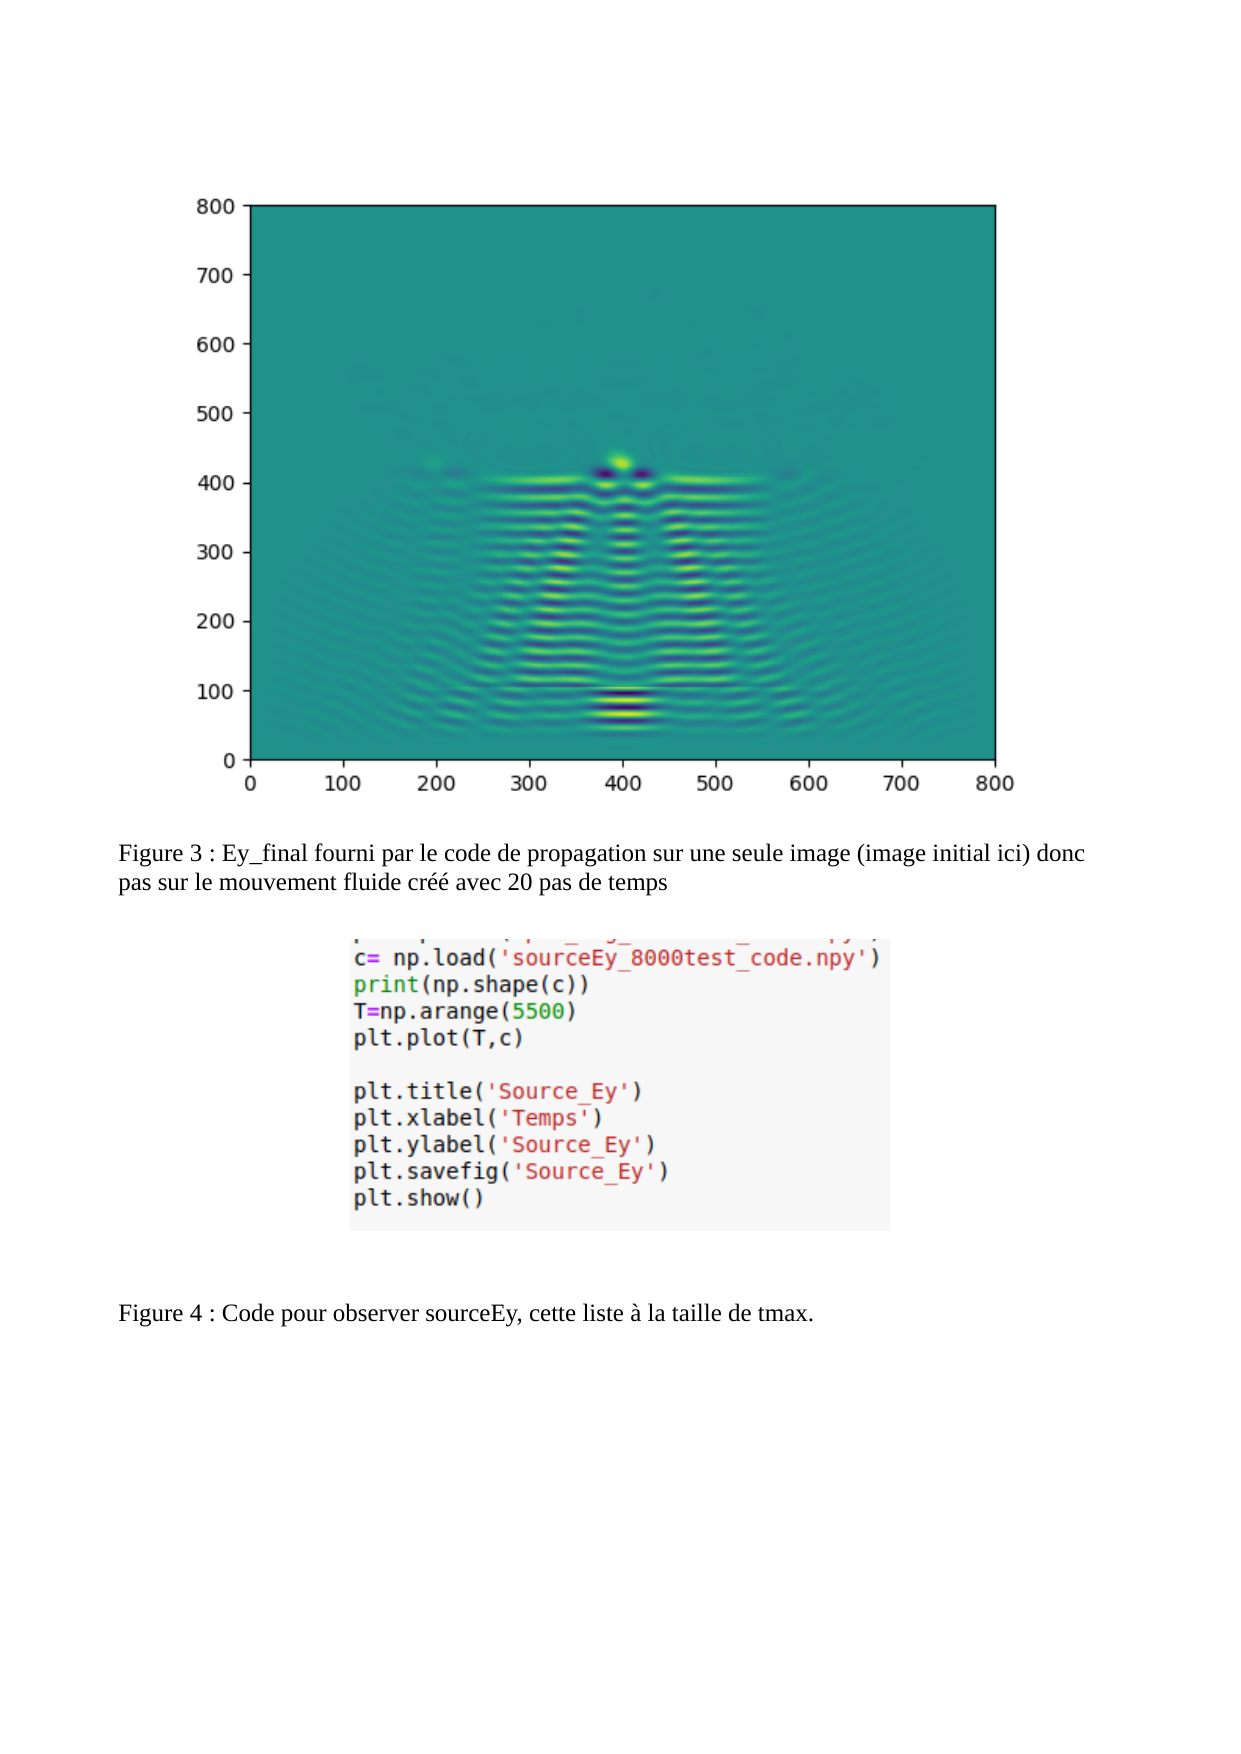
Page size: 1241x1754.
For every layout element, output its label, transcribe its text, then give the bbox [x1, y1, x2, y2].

text Figure 4 : Code pour observer sourceEy, cette liste à la taille de tmax. [118, 1298, 1122, 1327]
picture [349, 939, 891, 1231]
picture [130, 118, 1091, 839]
text Figure 3 : Ey_final fourni par le code de propagation sur une seule image (image initial ici) donc pas sur le mouvement fluide créé avec 20 pas de temps [118, 118, 1122, 896]
